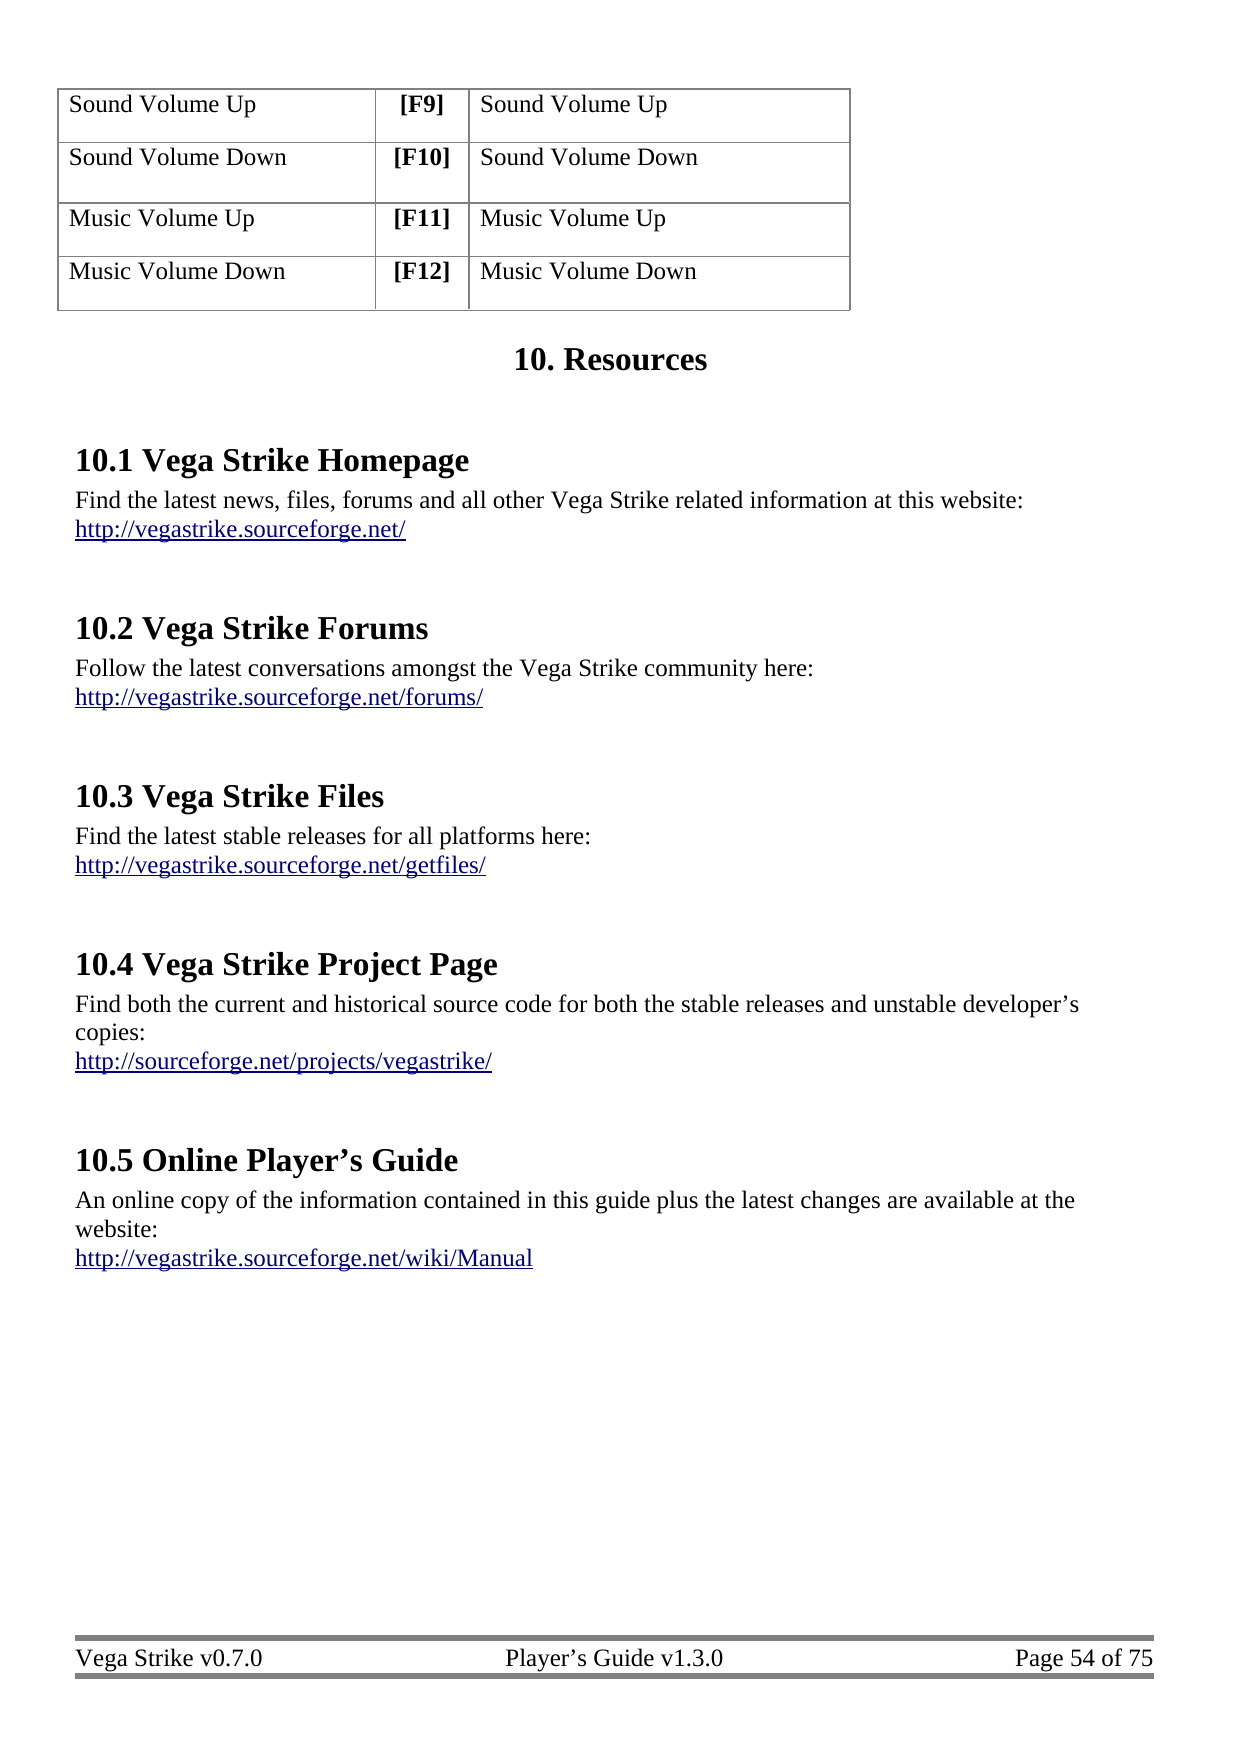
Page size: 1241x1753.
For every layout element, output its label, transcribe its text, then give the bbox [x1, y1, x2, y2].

text Find the latest stable releases for all platforms here: [75, 821, 1154, 850]
table_cell Sound Volume Up [470, 90, 849, 142]
table_cell Music Volume Up [59, 204, 375, 256]
text http://vegastrike.sourceforge.net/forums/ [75, 682, 1154, 711]
text http://sourceforge.net/projects/vegastrike/ [75, 1046, 1154, 1075]
subtitle 10.4 Vega Strike Project Page [75, 944, 1154, 982]
subtitle 10.1 Vega Strike Homepage [75, 441, 1154, 479]
table_cell Music Volume Up [470, 204, 849, 256]
text An online copy of the information contained in this guide plus the latest changes are available at the website: [75, 1185, 1154, 1243]
table_cell [F12] [375, 257, 469, 310]
table_cell Music Volume Down [59, 257, 375, 310]
table_cell Sound Volume Down [470, 143, 849, 202]
text http://vegastrike.sourceforge.net/wiki/Manual [75, 1243, 1154, 1272]
table_cell [F11] [376, 204, 468, 256]
table_cell Music Volume Down [469, 257, 849, 310]
table_cell Sound Volume Down [59, 143, 375, 202]
subtitle 10.3 Vega Strike Files [75, 776, 1154, 815]
table_cell [F9] [376, 90, 468, 142]
text http://vegastrike.sourceforge.net/ [75, 514, 1154, 543]
subtitle 10.2 Vega Strike Forums [75, 608, 1154, 647]
subtitle 10.5 Online Player’s Guide [75, 1141, 1154, 1179]
text Follow the latest conversations amongst the Vega Strike community here: [75, 653, 1154, 682]
text Find the latest news, files, forums and all other Vega Strike related information at this website: [75, 485, 1154, 514]
text Find both the current and historical source code for both the stable releases and unstable developer’s copies: [75, 989, 1147, 1046]
text http://vegastrike.sourceforge.net/getfiles/ [75, 850, 1154, 878]
subtitle 10. Resources [75, 339, 1154, 416]
table_cell Sound Volume Up [59, 90, 375, 142]
table_cell [F10] [376, 143, 468, 202]
